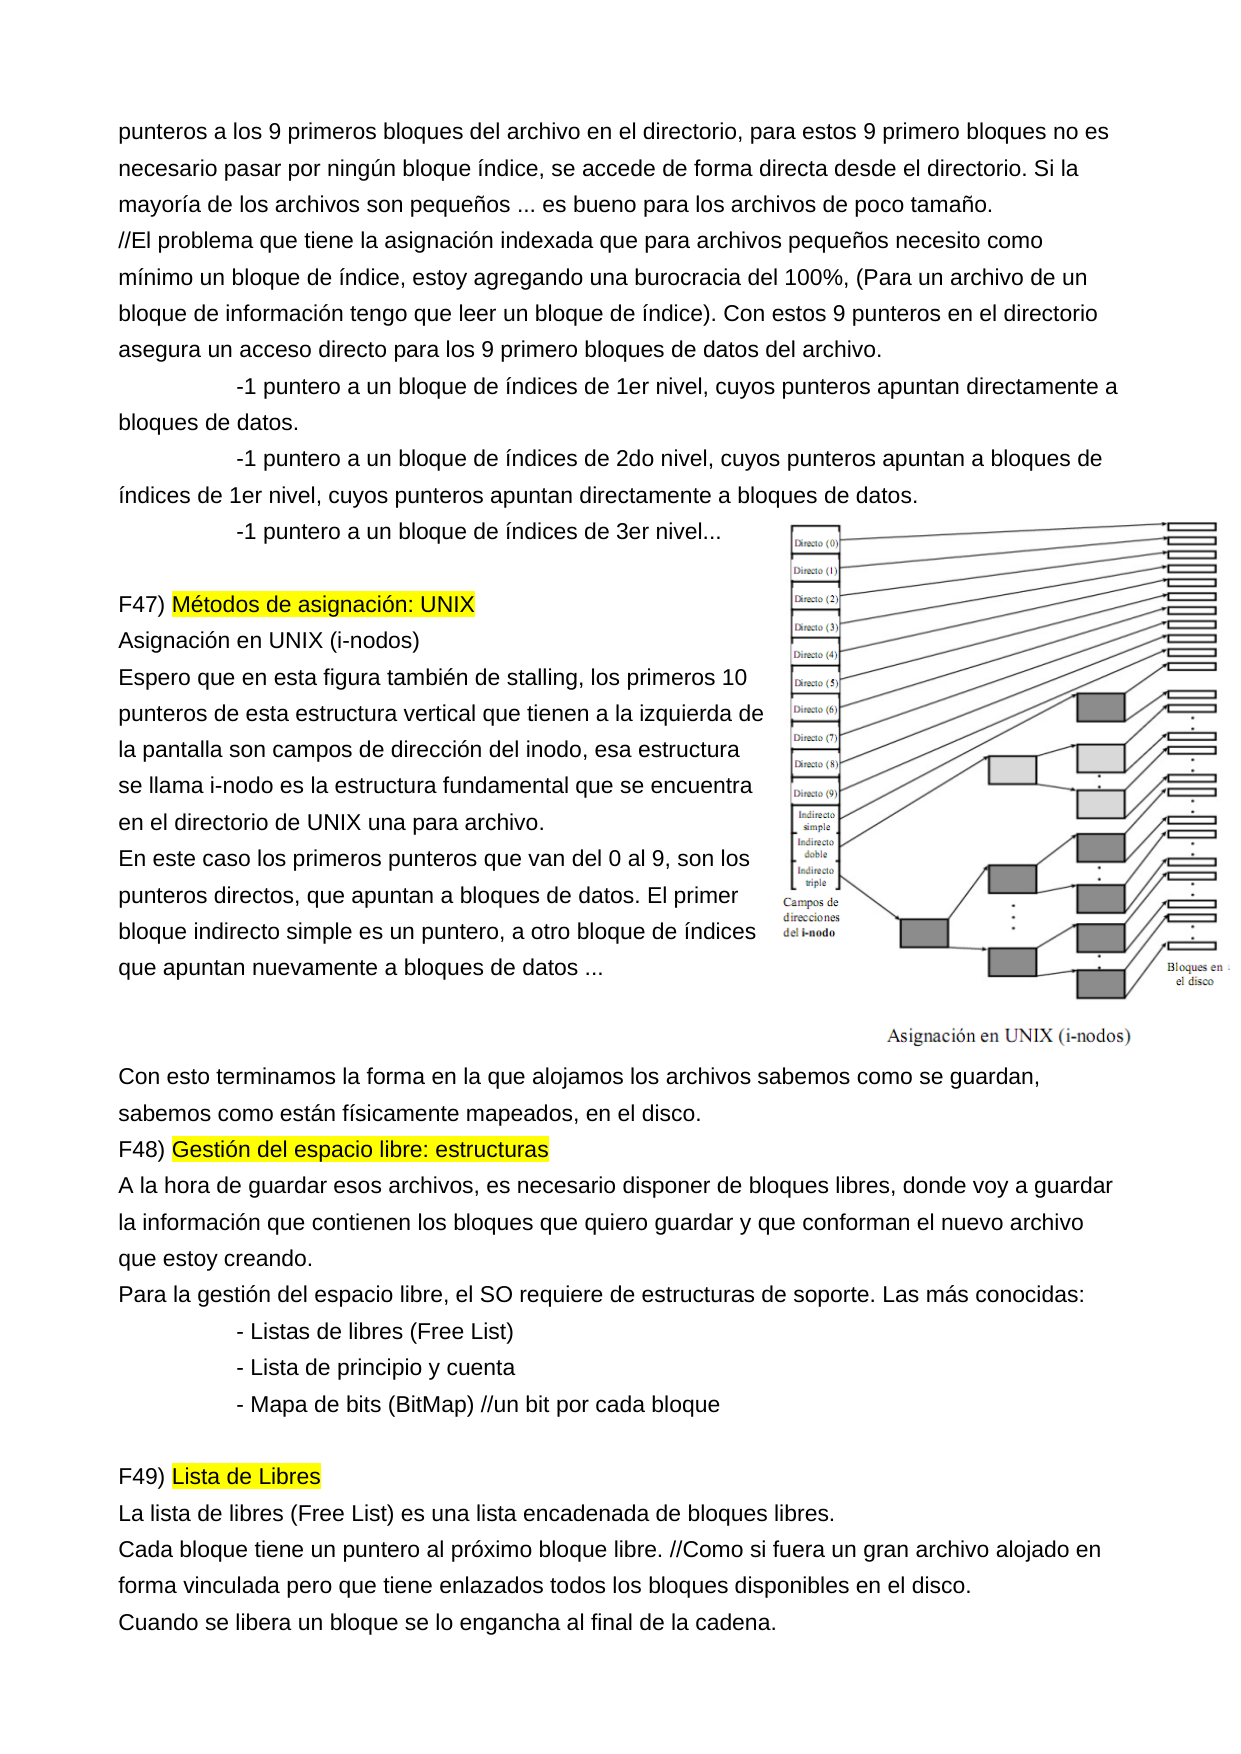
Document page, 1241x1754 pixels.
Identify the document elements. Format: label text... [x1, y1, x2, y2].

text Asignación en UNIX (i-nodos) [118, 627, 764, 653]
text Espero que en esta figura también de stalling, los primeros 10 punteros de esta estructura vertical que tienen a la izquierda de la pantalla son campos de dirección del inodo, esa estructura se llama i-nodo es la estructura fundamental que se encuentra en el directorio de UNIX una para archivo. [118, 663, 764, 835]
text F49) Lista de Libres [118, 1463, 1122, 1489]
text Cada bloque tiene un puntero al próximo bloque libre. //Como si fuera un gran archivo alojado en forma vinculada pero que tiene enlazados todos los bloques disponibles en el disco. [118, 1536, 1122, 1599]
text punteros a los 9 primeros bloques del archivo en el directorio, para estos 9 primero bloques no es necesario pasar por ningún bloque índice, se accede de forma directa desde el directorio. Si la mayoría de los archivos son pequeños ... es bueno para los archivos de poco tamaño. [118, 118, 1122, 217]
text -1 puntero a un bloque de índices de 3er nivel... [118, 518, 764, 544]
text Con esto terminamos la forma en la que alojamos los archivos sabemos como se guardan, sabemos como están físicamente mapeados, en el disco. [118, 1063, 1122, 1126]
text - Listas de libres (Free List) [118, 1318, 1122, 1344]
text F48) Gestión del espacio libre: estructuras [118, 1136, 1122, 1162]
text -1 puntero a un bloque de índices de 1er nivel, cuyos punteros apuntan directamente a bloques de datos. [118, 373, 1122, 435]
text //El problema que tiene la asignación indexada que para archivos pequeños necesito como mínimo un bloque de índice, estoy agregando una burocracia del 100%, (Para un archivo de un bloque de información tengo que leer un bloque de índice). Con estos 9 punteros en el directorio asegura un acceso directo para los 9 primero bloques de datos del archivo. [118, 227, 1122, 363]
text Cuando se libera un bloque se lo engancha al final de la cadena. [118, 1609, 1122, 1635]
text En este caso los primeros punteros que van del 0 al 9, son los punteros directos, que apuntan a bloques de datos. El primer bloque indirecto simple es un puntero, a otro bloque de índices que apuntan nuevamente a bloques de datos ... [118, 845, 764, 981]
text Para la gestión del espacio libre, el SO requiere de estructuras de soporte. Las más conocidas: [118, 1281, 1122, 1308]
text A la hora de guardar esos archivos, es necesario disponer de bloques libres, donde voy a guardar la información que contienen los bloques que quiero guardar y que conforman el nuevo archivo que estoy creando. [118, 1172, 1122, 1271]
picture [764, 514, 1240, 1056]
text F47) Métodos de asignación: UNIX [118, 591, 764, 617]
text - Lista de principio y cuenta [118, 1354, 1122, 1381]
text - Mapa de bits (BitMap) //un bit por cada bloque [118, 1391, 1122, 1417]
text -1 puntero a un bloque de índices de 2do nivel, cuyos punteros apuntan a bloques de índices de 1er nivel, cuyos punteros apuntan directamente a bloques de datos. [118, 445, 1122, 508]
text La lista de libres (Free List) es una lista encadenada de bloques libres. [118, 1499, 1122, 1526]
